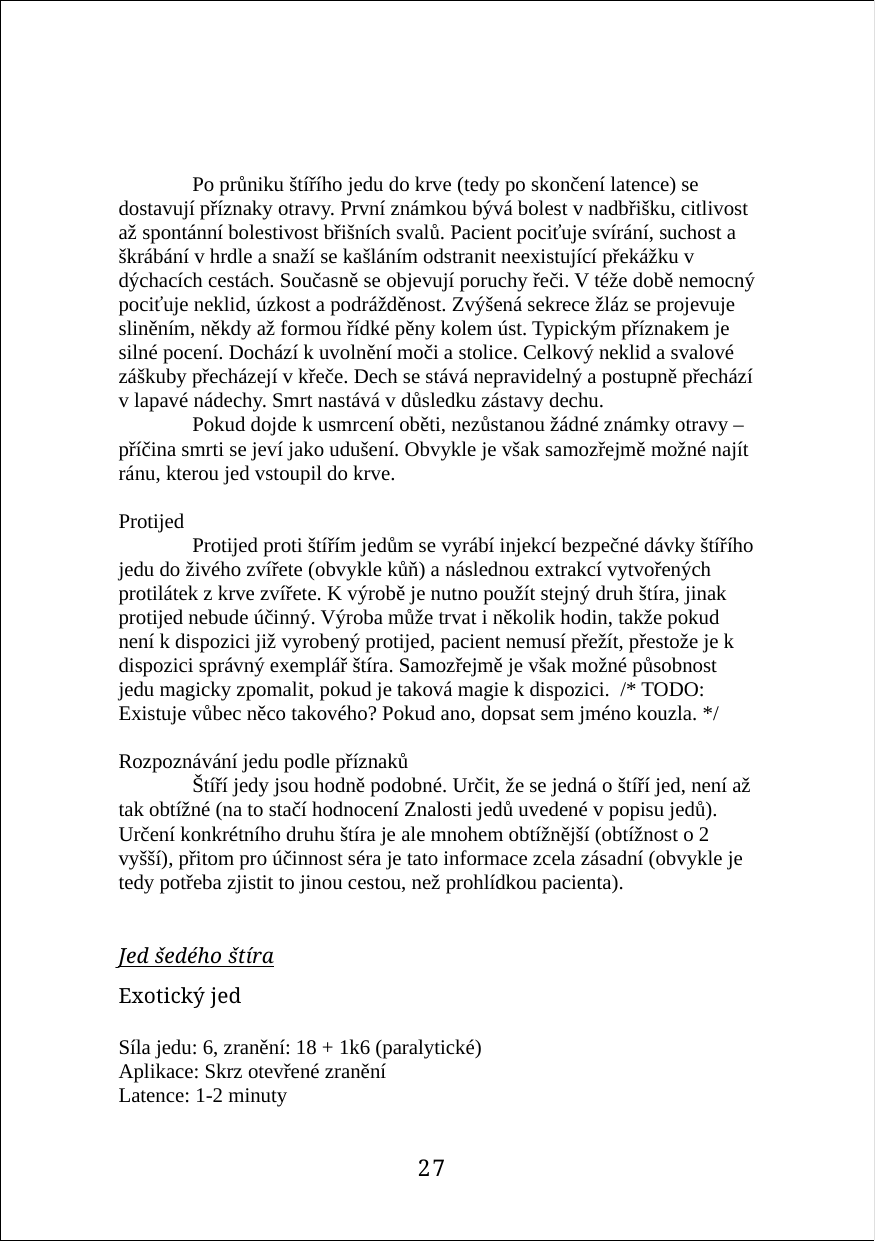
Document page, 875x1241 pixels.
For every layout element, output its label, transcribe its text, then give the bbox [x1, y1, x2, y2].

text Protijed [118, 509, 756, 533]
text Po průniku štířího jedu do krve (tedy po skončení latence) se dostavují příznaky otravy. První známkou bývá bolest v nadbřišku, citlivost až spontánní bolestivost břišních svalů. Pacient pociťuje svírání, suchost a škrábání v hrdle a snaží se kašláním odstranit neexistující překážku v dýchacích cestách. Současně se objevují poruchy řeči. V téže době nemocný pociťuje neklid, úzkost a podrážděnost. Zvýšená sekrece žláz se projevuje sliněním, někdy až formou řídké pěny kolem úst. Typickým příznakem je silné pocení. Dochází k uvolnění moči a stolice. Celkový neklid a svalové záškuby přecházejí v křeče. Dech se stává nepravidelný a postupně přechází v lapavé nádechy. Smrt nastává v důsledku zástavy dechu. [118, 172, 756, 412]
text Aplikace: Skrz otevřené zranění [118, 1059, 756, 1083]
text Exotický jed [118, 982, 756, 1010]
text Latence: 1-2 minuty [118, 1083, 756, 1107]
text Štíří jedy jsou hodně podobné. Určit, že se jedná o štíří jed, není až tak obtížné (na to stačí hodnocení Znalosti jedů uvedené v popisu jedů). Určení konkrétního druhu štíra je ale mnohem obtížnější (obtížnost o 2 vyšší), přitom pro účinnost séra je tato informace zcela zásadní (obvykle je tedy potřeba zjistit to jinou cestou, než prohlídkou pacienta). [118, 773, 756, 894]
text Síla jedu: 6, zranění: 18 + 1k6 (paralytické) [118, 1035, 756, 1059]
text Pokud dojde k usmrcení oběti, nezůstanou žádné známky otravy – příčina smrti se jeví jako udušení. Obvykle je však samozřejmě možné najít ránu, kterou jed vstoupil do krve. [118, 412, 756, 484]
subtitle Jed šedého štíra [118, 941, 756, 970]
text Protijed proti štířím jedům se vyrábí injekcí bezpečné dávky štířího jedu do živého zvířete (obvykle kůň) a následnou extrakcí vytvořených protilátek z krve zvířete. K výrobě je nutno použít stejný druh štíra, jinak protijed nebude účinný. Výroba může trvat i několik hodin, takže pokud není k dispozici již vyrobený protijed, pacient nemusí přežít, přestože je k dispozici správný exemplář štíra. Samozřejmě je však možné působnost jedu magicky zpomalit, pokud je taková magie k dispozici. /* TODO: Existuje vůbec něco takového? Pokud ano, dopsat sem jméno kouzla. */ [118, 533, 756, 725]
text Rozpoznávání jedu podle příznaků [118, 749, 756, 773]
